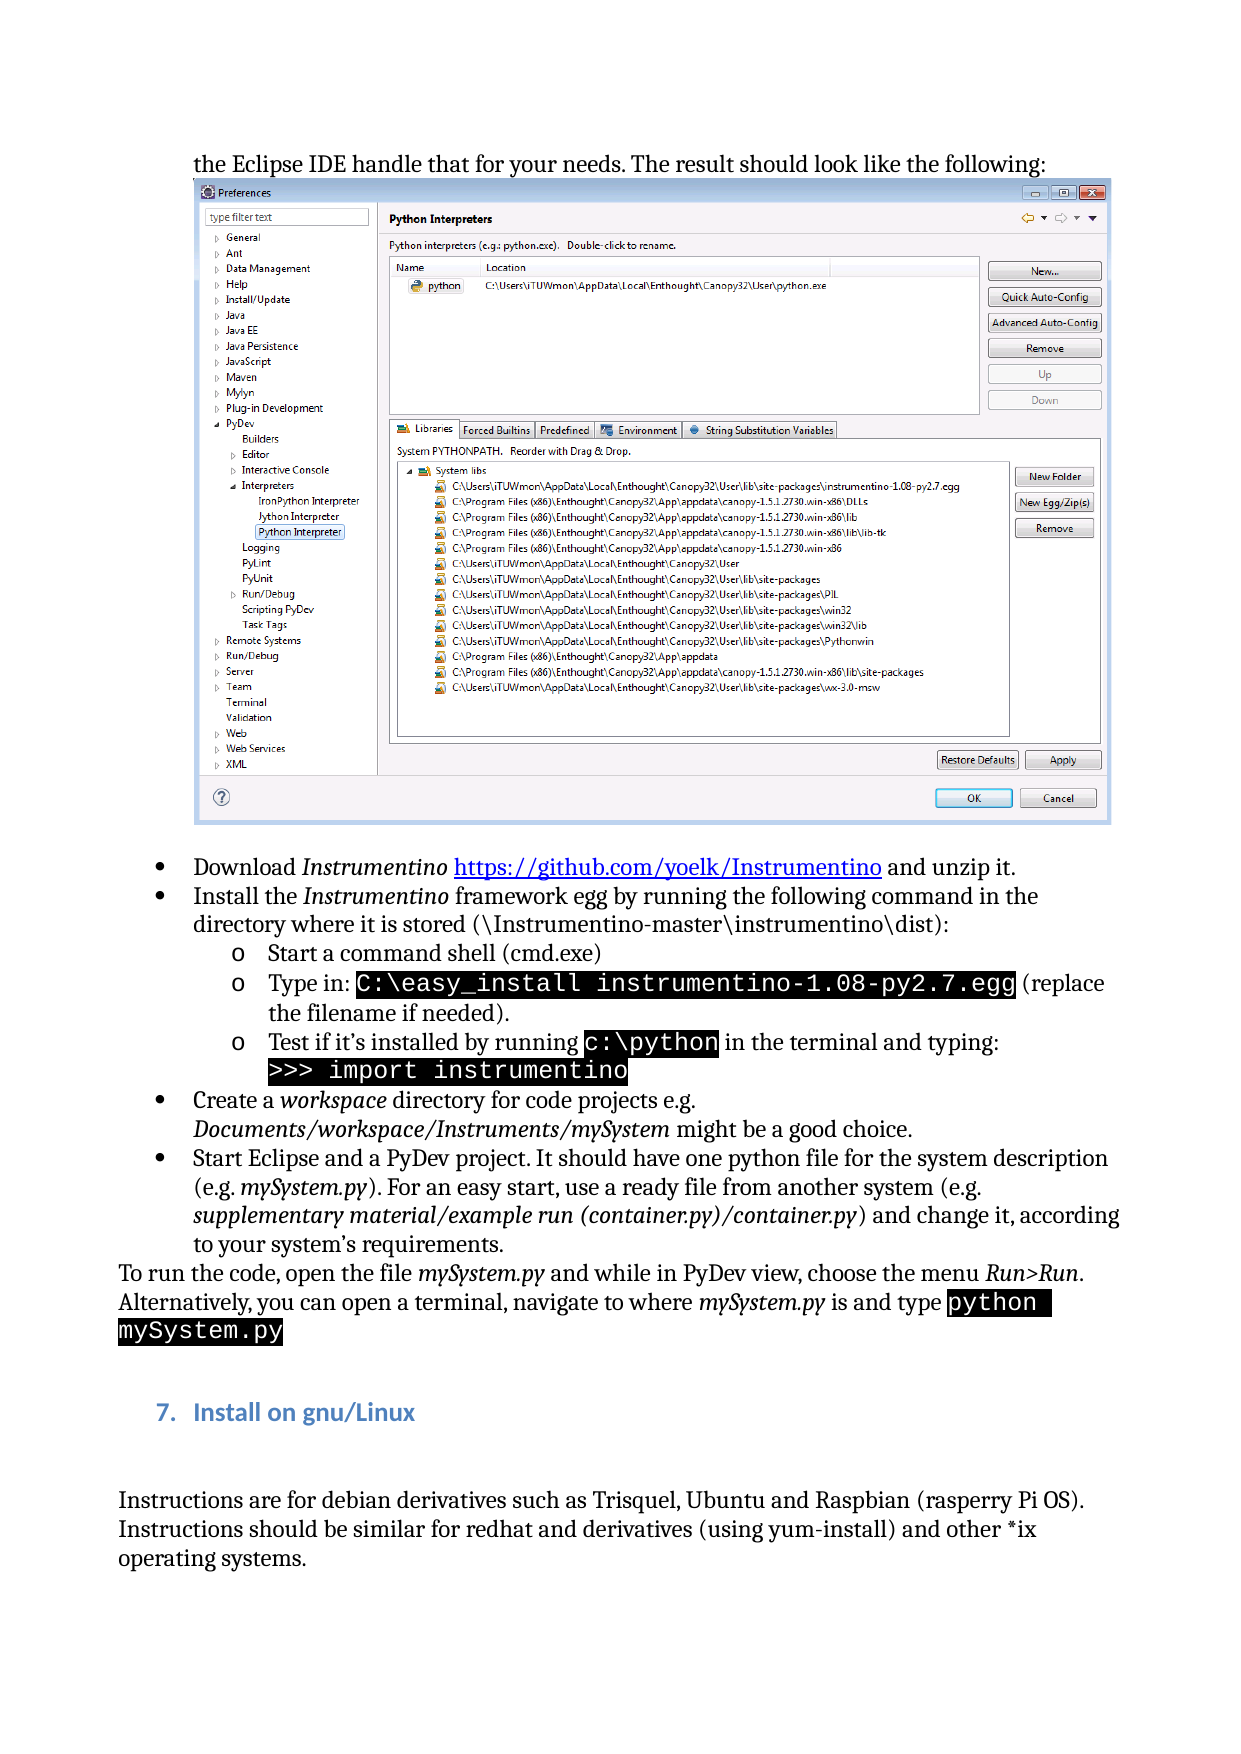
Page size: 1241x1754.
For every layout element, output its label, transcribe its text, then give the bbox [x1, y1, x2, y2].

list Download Instrumentino https://github.com/yoelk/Instrumentino and unzip it. [156, 853, 1122, 882]
list Start a command shell (cmd.exe) [231, 939, 1122, 969]
list Install the Instrumentino framework egg by running the following command in the directory where it is stored (\Instrumentino-master\instrumentino\dist): [156, 882, 1122, 939]
text Instructions are for debian derivatives such as Trisquel, Ubuntu and Raspbian (rasperry Pi OS). Instructions should be similar for redhat and derivatives (using yum-install) and other *ix operating systems. [118, 1486, 1122, 1572]
list the Eclipse IDE handle that for your needs. The result should look like the following: [156, 150, 1122, 824]
text To run the code, open the file mySystem.py and while in PyDev view, choose the menu Run>Run. Alternatively, you can open a terminal, navigate to where mySystem.py is and type python mySystem.py [118, 1259, 1122, 1346]
list Type in: C:\easy_install instrumentino-1.08-py2.7.egg (replace the filename if needed). [231, 969, 1122, 1028]
list Create a workspace directory for code projects e.g. Documents/workspace/Instruments/mySystem might be a good choice. [156, 1086, 1122, 1144]
subtitle Install on gnu/Linux [156, 1395, 1122, 1428]
list Test if it’s installed by running c:\python in the terminal and typing: >>> import instrumentino [231, 1028, 1122, 1086]
picture [193, 178, 1112, 825]
list Start Eclipse and a PyDev project. It should have one python file for the system description (e.g. mySystem.py). For an easy start, use a ready file from another system (e.g. supplementary material/example run (container.py)/container.py) and change it, according to your system’s requirements. [156, 1144, 1122, 1259]
